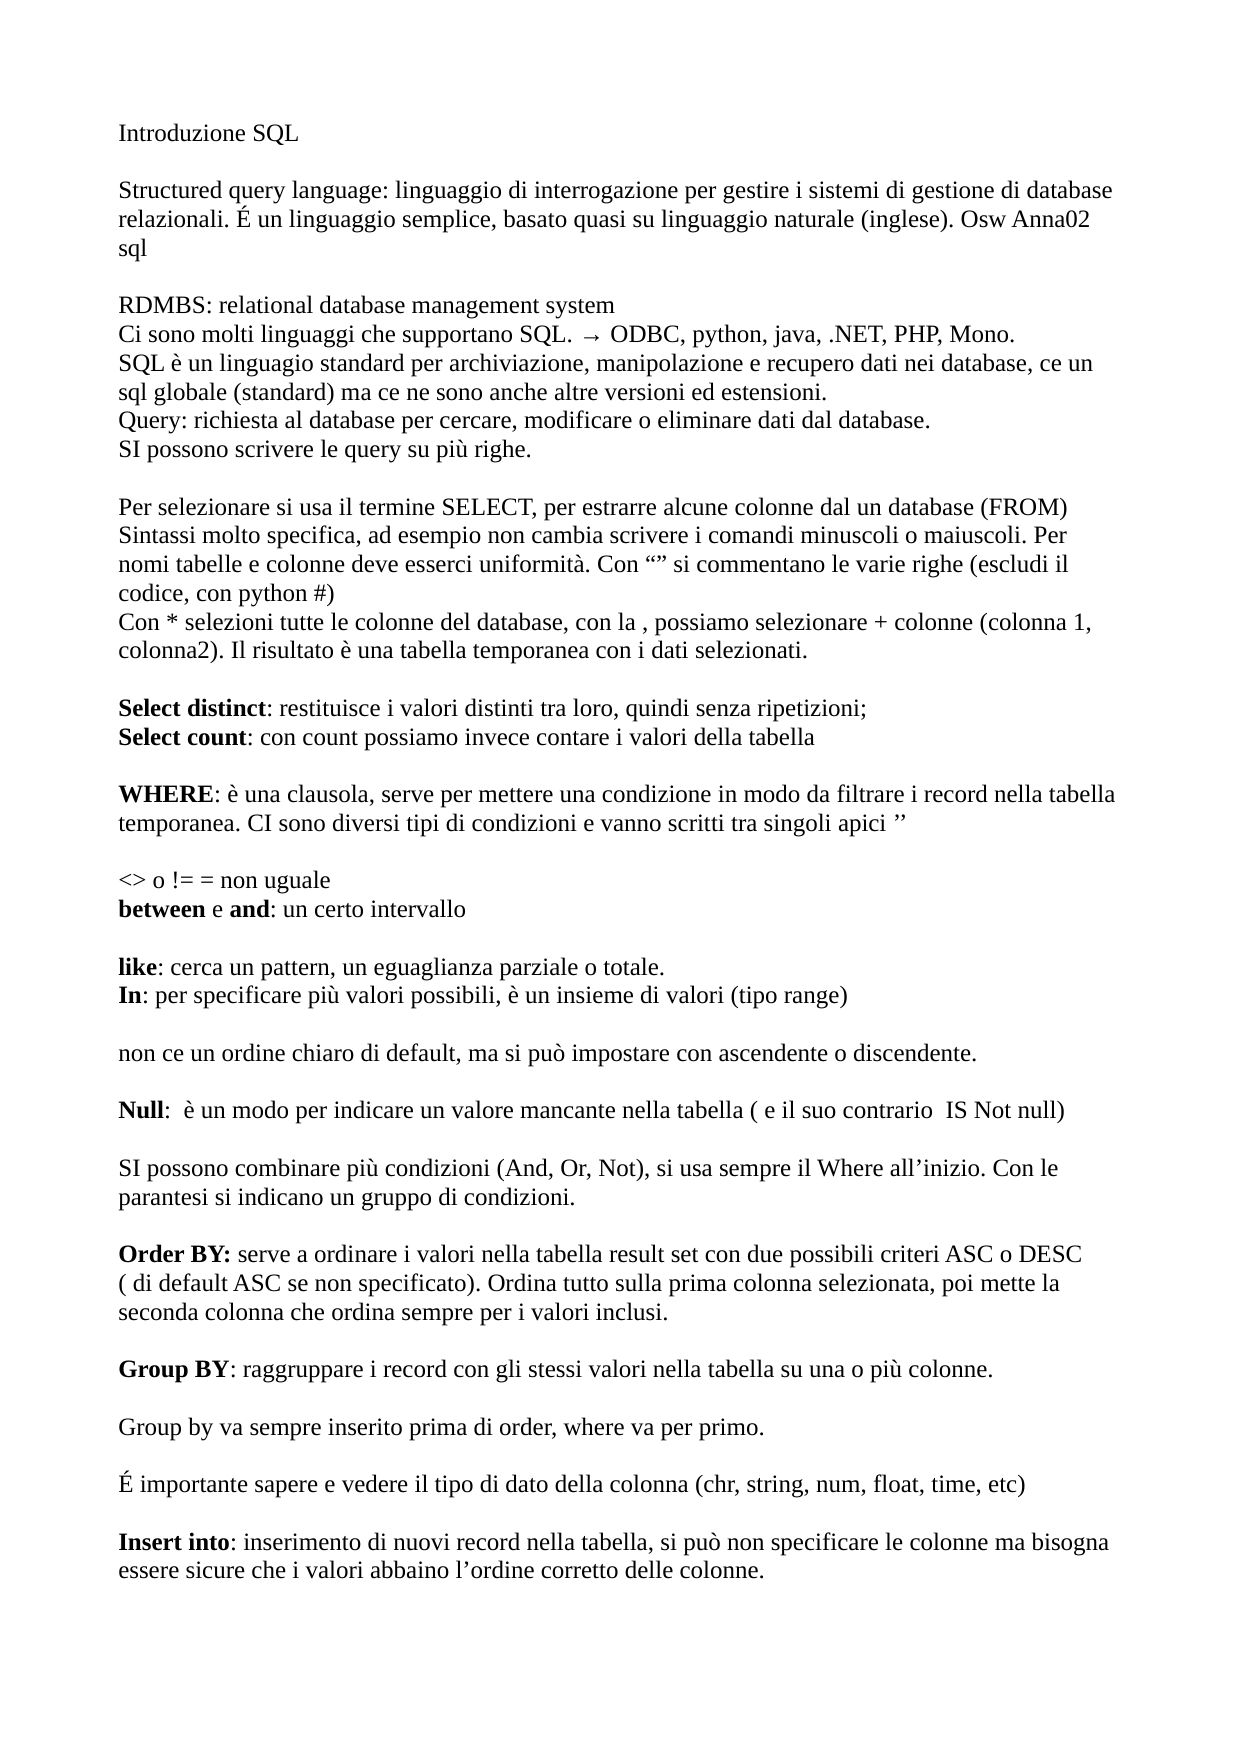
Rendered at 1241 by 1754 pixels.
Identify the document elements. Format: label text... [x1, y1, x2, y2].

text Group by va sempre inserito prima di order, where va per primo. [118, 1412, 1122, 1441]
text Query: richiesta al database per cercare, modificare o eliminare dati dal database. [118, 406, 1122, 434]
text Order BY: serve a ordinare i valori nella tabella result set con due possibili criteri ASC o DESC ( di default ASC se non specificato). Ordina tutto sulla prima colonna selezionata, poi mette la seconda colonna che ordina sempre per i valori inclusi. [118, 1239, 1122, 1326]
text like: cerca un pattern, un eguaglianza parziale o totale. [118, 952, 1122, 981]
text Null: è un modo per indicare un valore mancante nella tabella ( e il suo contrario IS Not null) [118, 1096, 1122, 1124]
text SI possono combinare più condizioni (And, Or, Not), si usa sempre il Where all’inizio. Con le parantesi si indicano un gruppo di condizioni. [118, 1153, 1122, 1211]
text In: per specificare più valori possibili, è un insieme di valori (tipo range) [118, 981, 1122, 1009]
text RDMBS: relational database management system [118, 291, 1122, 319]
text Insert into: inserimento di nuovi record nella tabella, si può non specificare le colonne ma bisogna essere sicure che i valori abbaino l’ordine corretto delle colonne. [118, 1527, 1122, 1584]
text between e and: un certo intervallo [118, 894, 1122, 923]
text SQL è un linguagio standard per archiviazione, manipolazione e recupero dati nei database, ce un sql globale (standard) ma ce ne sono anche altre versioni ed estensioni. [118, 348, 1122, 406]
text É importante sapere e vedere il tipo di dato della colonna (chr, string, num, float, time, etc) [118, 1469, 1122, 1498]
text Sintassi molto specifica, ad esempio non cambia scrivere i comandi minuscoli o maiuscoli. Per nomi tabelle e colonne deve esserci uniformità. Con “” si commentano le varie righe (escludi il codice, con python #) [118, 521, 1122, 607]
text SI possono scrivere le query su più righe. [118, 434, 1122, 463]
text Select count: con count possiamo invece contare i valori della tabella [118, 722, 1122, 751]
text Ci sono molti linguaggi che supportano SQL. → ODBC, python, java, .NET, PHP, Mono. [118, 319, 1122, 348]
text Per selezionare si usa il termine SELECT, per estrarre alcune colonne dal un database (FROM) [118, 492, 1122, 521]
text Structured query language: linguaggio di interrogazione per gestire i sistemi di gestione di database relazionali. É un linguaggio semplice, basato quasi su linguaggio naturale (inglese). Osw Anna02 sql [118, 176, 1122, 262]
text Introduzione SQL [118, 118, 1122, 147]
text non ce un ordine chiaro di default, ma si può impostare con ascendente o discendente. [118, 1038, 1122, 1067]
text Select distinct: restituisce i valori distinti tra loro, quindi senza ripetizioni; [118, 693, 1122, 722]
text Group BY: raggruppare i record con gli stessi valori nella tabella su una o più colonne. [118, 1354, 1122, 1383]
text WHERE: è una clausola, serve per mettere una condizione in modo da filtrare i record nella tabella temporanea. CI sono diversi tipi di condizioni e vanno scritti tra singoli apici ’’ [118, 779, 1122, 837]
text Con * selezioni tutte le colonne del database, con la , possiamo selezionare + colonne (colonna 1, colonna2). Il risultato è una tabella temporanea con i dati selezionati. [118, 607, 1122, 664]
text <> o != = non uguale [118, 866, 1122, 894]
